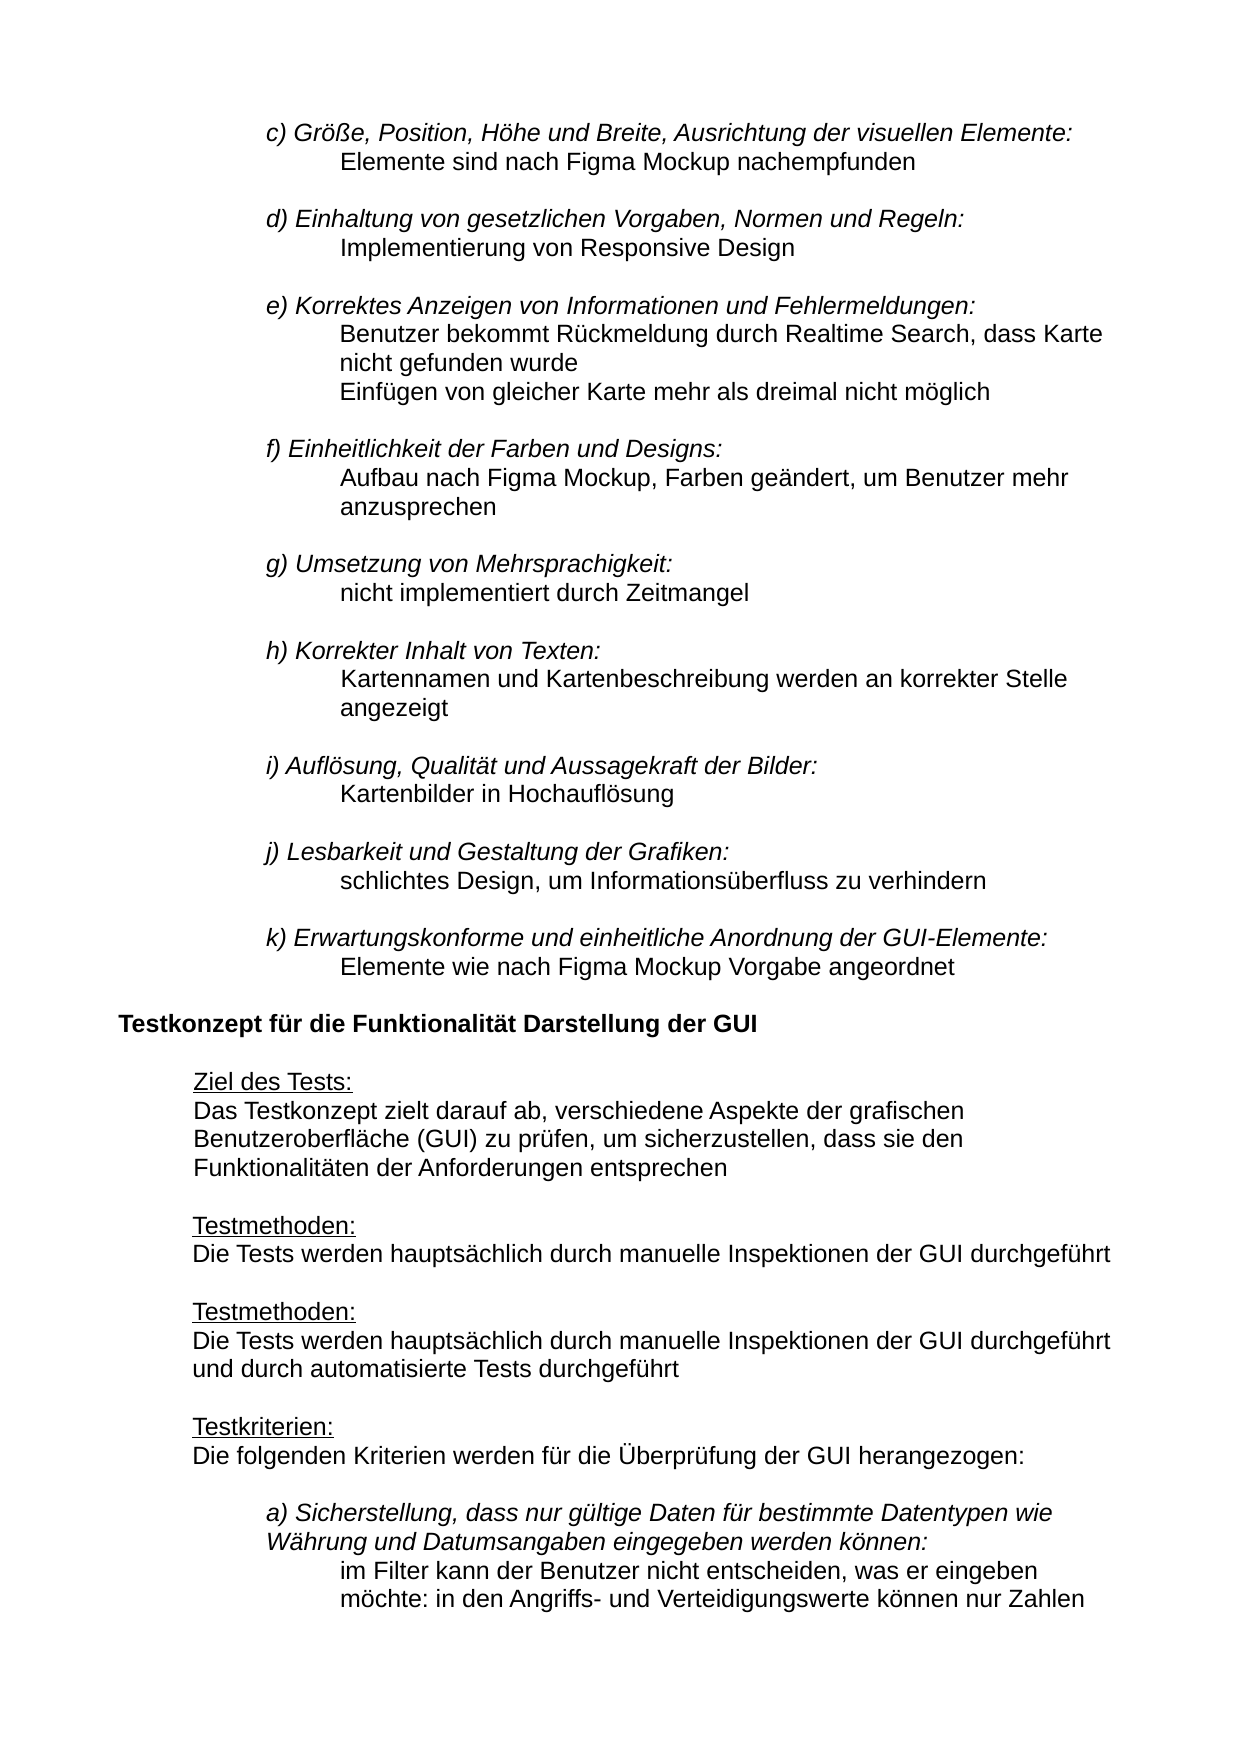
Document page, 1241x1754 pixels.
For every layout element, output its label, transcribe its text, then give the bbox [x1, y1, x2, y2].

text Einfügen von gleicher Karte mehr als dreimal nicht möglich [339, 377, 1122, 406]
text nicht implementiert durch Zeitmangel [118, 578, 1122, 607]
text Die Tests werden hauptsächlich durch manuelle Inspektionen der GUI durchgeführt und durch automatisierte Tests durchgeführt [192, 1326, 1122, 1383]
text Testmethoden: [118, 1211, 1122, 1239]
text Elemente wie nach Figma Mockup Vorgabe angeordnet [118, 952, 1122, 981]
text a) Sicherstellung, dass nur gültige Daten für bestimmte Datentypen wie Währung und Datumsangaben eingegeben werden können: [266, 1498, 1122, 1556]
list Das Testkonzept zielt darauf ab, verschiedene Aspekte der grafischen Benutzeroberfläche (GUI) zu prüfen, um sicherzustellen, dass sie den Funktionalitäten der Anforderungen entsprechen [193, 1096, 1122, 1182]
text c) Größe, Position, Höhe und Breite, Ausrichtung der visuellen Elemente: [192, 118, 1122, 147]
text Kartennamen und Kartenbeschreibung werden an korrekter Stelle angezeigt [340, 664, 1122, 722]
text f) Einheitlichkeit der Farben und Designs: [192, 434, 1122, 463]
text k) Erwartungskonforme und einheitliche Anordnung der GUI-Elemente: [192, 923, 1122, 952]
text im Filter kann der Benutzer nicht entscheiden, was er eingeben möchte: in den Angriffs- und Verteidigungswerte können nur Zahlen [340, 1556, 1122, 1613]
text Implementierung von Responsive Design [340, 233, 1122, 262]
text h) Korrekter Inhalt von Texten: [192, 636, 1122, 664]
text Testkriterien: [118, 1412, 1122, 1441]
text Aufbau nach Figma Mockup, Farben geändert, um Benutzer mehr anzusprechen [340, 463, 1122, 521]
text Testmethoden: [118, 1297, 1122, 1326]
text i) Auflösung, Qualität und Aussagekraft der Bilder: [192, 751, 1122, 779]
text Testkonzept für die Funktionalität Darstellung der GUI [118, 1009, 1122, 1038]
text Benutzer bekommt Rückmeldung durch Realtime Search, dass Karte nicht gefunden wurde [339, 319, 1122, 377]
text j) Lesbarkeit und Gestaltung der Grafiken: [192, 837, 1122, 866]
text schlichtes Design, um Informationsüberfluss zu verhindern [118, 866, 1122, 894]
text Die folgenden Kriterien werden für die Überprüfung der GUI herangezogen: [118, 1441, 1122, 1469]
text Kartenbilder in Hochauflösung [118, 779, 1122, 808]
list Ziel des Tests: [193, 1067, 1122, 1096]
text d) Einhaltung von gesetzlichen Vorgaben, Normen und Regeln: [192, 204, 1122, 233]
text e) Korrektes Anzeigen von Informationen und Fehlermeldungen: [192, 291, 1122, 319]
text g) Umsetzung von Mehrsprachigkeit: [192, 549, 1122, 578]
text Elemente sind nach Figma Mockup nachempfunden [340, 147, 1122, 176]
text Die Tests werden hauptsächlich durch manuelle Inspektionen der GUI durchgeführt [118, 1239, 1122, 1268]
